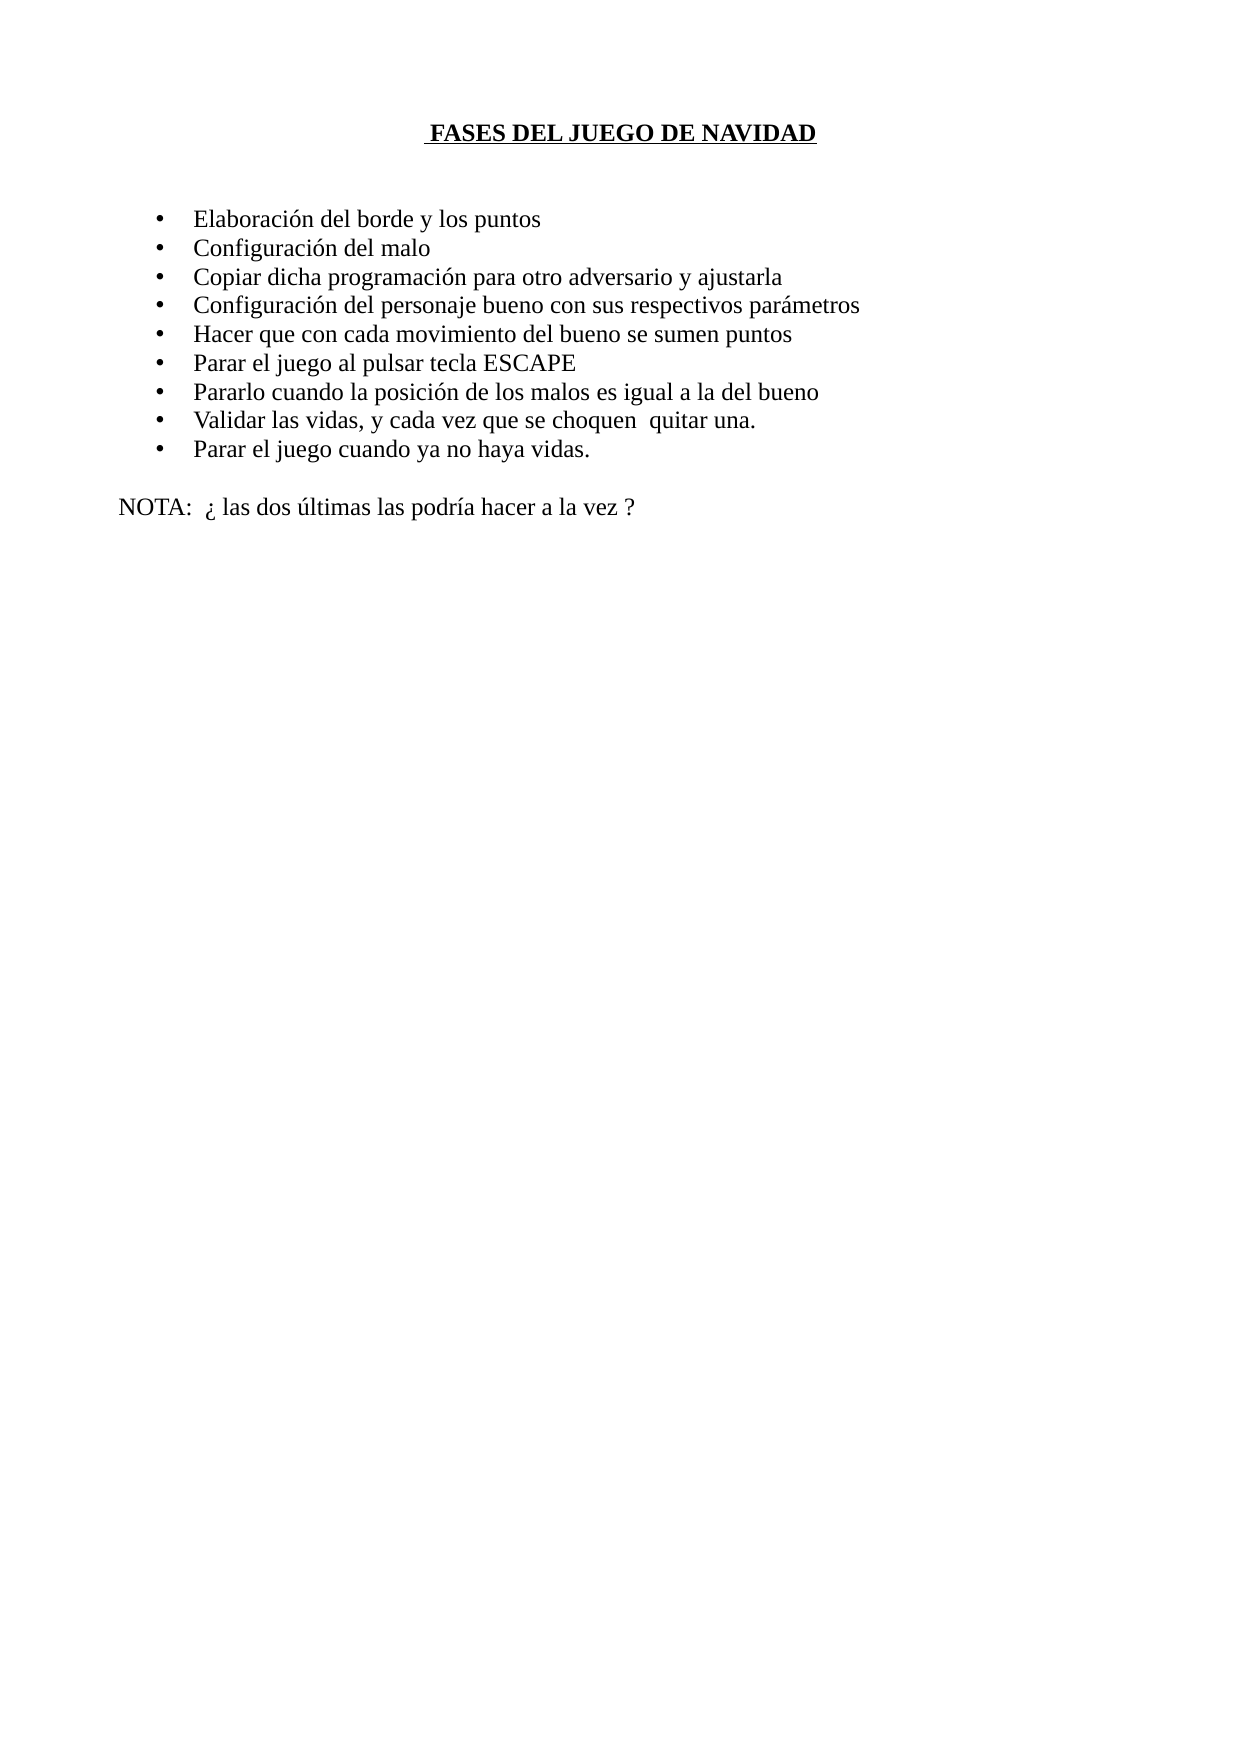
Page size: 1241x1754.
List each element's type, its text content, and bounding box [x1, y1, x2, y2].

list Validar las vidas, y cada vez que se choquen quitar una. [156, 406, 1122, 434]
list Parar el juego al pulsar tecla ESCAPE [156, 348, 1122, 377]
text NOTA: ¿ las dos últimas las podría hacer a la vez ? [118, 492, 1122, 521]
list Configuración del malo [156, 233, 1122, 262]
list Copiar dicha programación para otro adversario y ajustarla [156, 262, 1122, 291]
list Configuración del personaje bueno con sus respectivos parámetros [156, 291, 1122, 319]
list Hacer que con cada movimiento del bueno se sumen puntos [156, 319, 1122, 348]
list Parar el juego cuando ya no haya vidas. [156, 434, 1122, 463]
text FASES DEL JUEGO DE NAVIDAD [118, 118, 1122, 147]
list Elaboración del borde y los puntos [156, 204, 1122, 233]
list Pararlo cuando la posición de los malos es igual a la del bueno [156, 377, 1122, 406]
